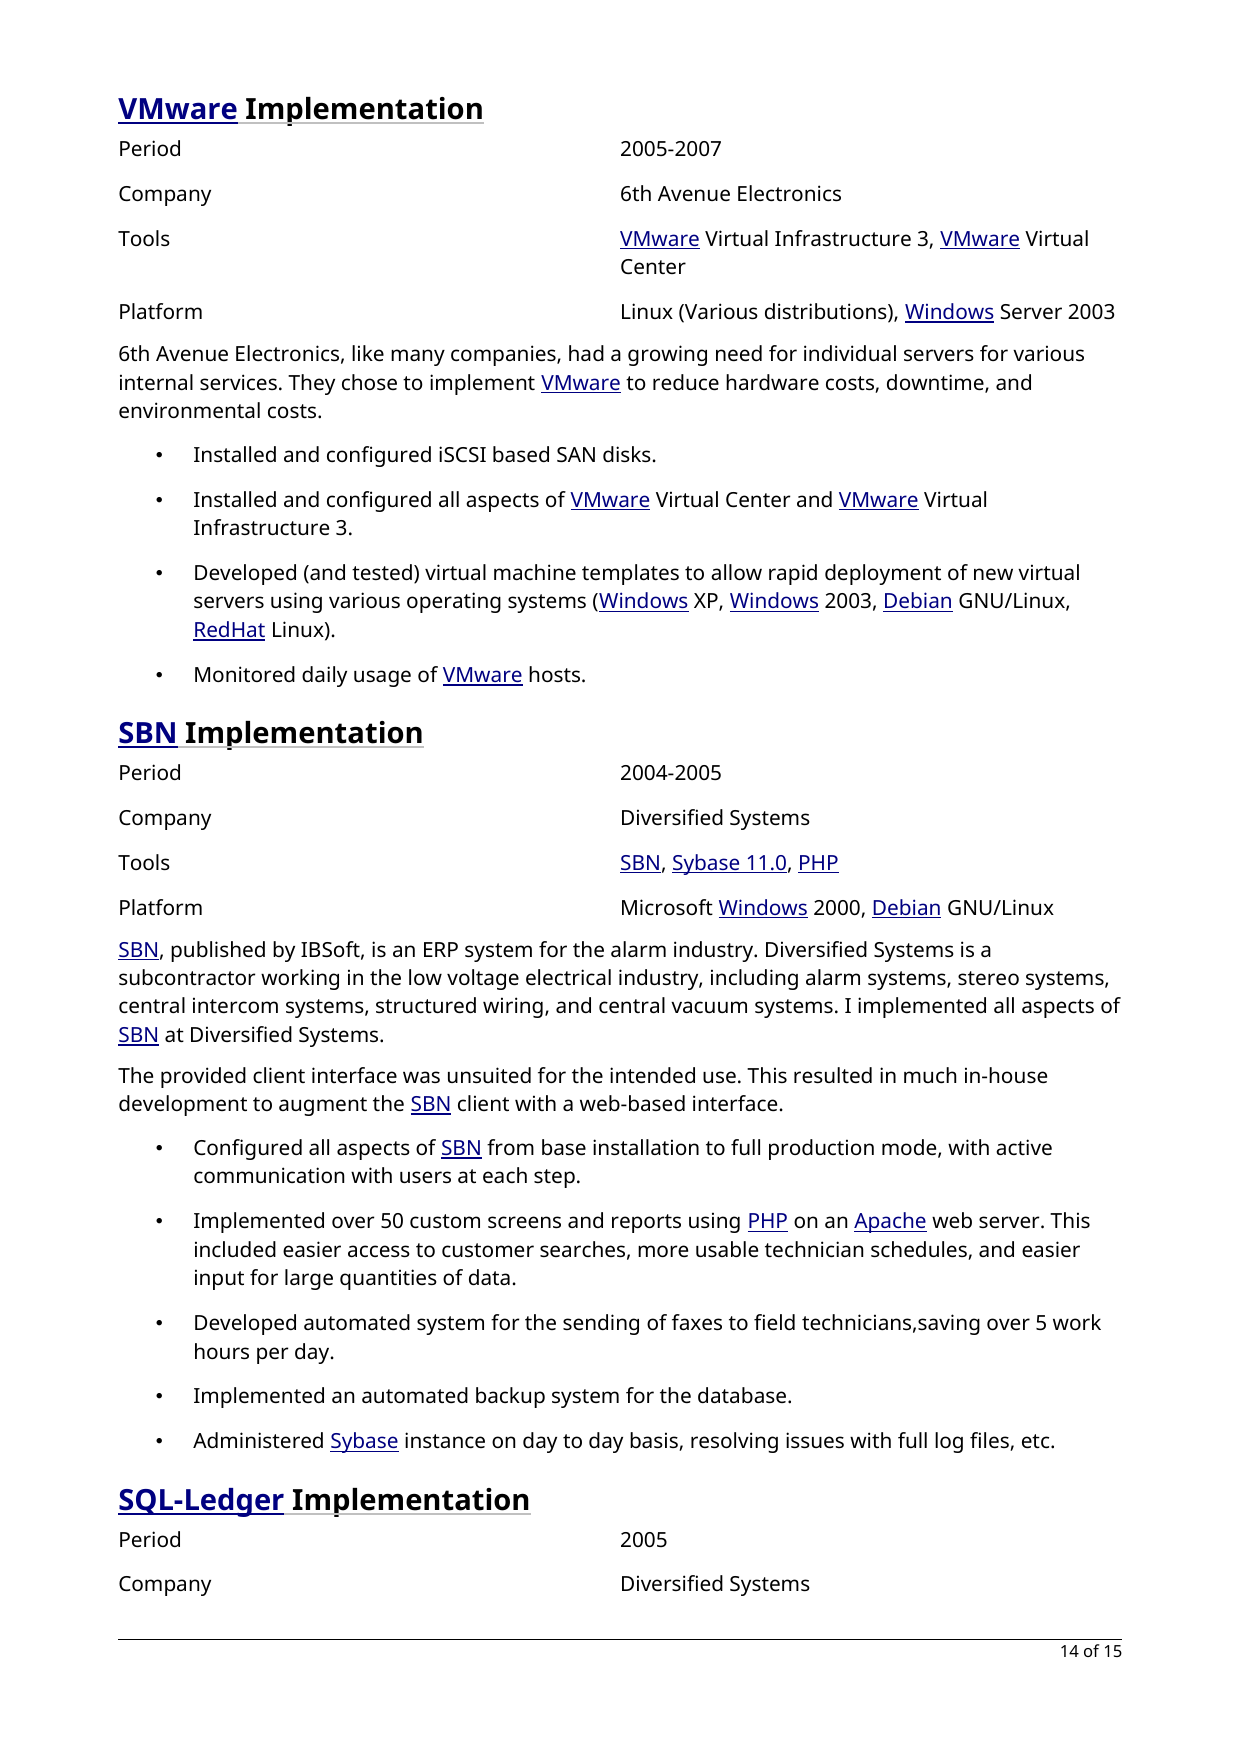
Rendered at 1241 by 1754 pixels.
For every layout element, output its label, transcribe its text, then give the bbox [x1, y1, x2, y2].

table_header Period [118, 1522, 620, 1567]
table_cell Tools [118, 221, 620, 294]
table_cell Platform [118, 890, 620, 935]
table_header Period [118, 755, 620, 800]
text The provided client interface was unsuited for the intended use. This resulted in much in-house development to augment the SBN client with a web-based interface. [118, 1061, 1122, 1118]
table_cell SBN, Sybase 11.0, PHP [620, 845, 1122, 890]
list Installed and configured all aspects of VMware Virtual Center and VMware Virtual Infrastructure 3. [156, 485, 1122, 542]
list Developed automated system for the sending of faxes to field technicians,saving over 5 work hours per day. [156, 1308, 1122, 1365]
table_cell Company [118, 800, 620, 845]
table_header 2004-2005 [620, 755, 1122, 800]
table_header 2005-2007 [620, 131, 1122, 176]
list Administered Sybase instance on day to day basis, resolving issues with full log files, etc. [156, 1427, 1122, 1455]
table_cell Diversified Systems [620, 800, 1122, 845]
table_header 2005 [620, 1522, 1122, 1567]
text SQL-Ledger Implementation [118, 1479, 1122, 1519]
text VMware Implementation [118, 88, 1122, 128]
table_header Period [118, 131, 620, 176]
text SBN Implementation [118, 712, 1122, 752]
list Configured all aspects of SBN from base installation to full production mode, with active communication with users at each step. [156, 1133, 1122, 1190]
table_cell Company [118, 176, 620, 221]
list Developed (and tested) virtual machine templates to allow rapid deployment of new virtual servers using various operating systems (Windows XP, Windows 2003, Debian GNU/Linux, RedHat Linux). [156, 558, 1122, 643]
list Implemented over 50 custom screens and reports using PHP on an Apache web server. This included easier access to customer searches, more usable technician schedules, and easier input for large quantities of data. [156, 1207, 1122, 1292]
table_cell Platform [118, 294, 620, 339]
text SBN, published by IBSoft, is an ERP system for the alarm industry. Diversified Systems is a subcontractor working in the low voltage electrical industry, including alarm systems, stereo systems, central intercom systems, structured wiring, and central vacuum systems. I implemented all aspects of SBN at Diversified Systems. [118, 935, 1122, 1048]
list Implemented an automated backup system for the database. [156, 1382, 1122, 1410]
table_cell Diversified Systems [620, 1567, 1122, 1612]
table_cell Microsoft Windows 2000, Debian GNU/Linux [620, 890, 1122, 935]
list Monitored daily usage of VMware hosts. [156, 660, 1122, 688]
list Installed and configured iSCSI based SAN disks. [156, 440, 1122, 468]
table_cell 6th Avenue Electronics [620, 176, 1122, 221]
text 6th Avenue Electronics, like many companies, had a growing need for individual servers for various internal services. They chose to implement VMware to reduce hardware costs, downtime, and environmental costs. [118, 339, 1122, 424]
table_cell Tools [118, 845, 620, 890]
table_cell VMware Virtual Infrastructure 3, VMware Virtual Center [620, 221, 1122, 294]
table_cell Company [118, 1567, 620, 1612]
table_cell Linux (Various distributions), Windows Server 2003 [620, 294, 1122, 339]
